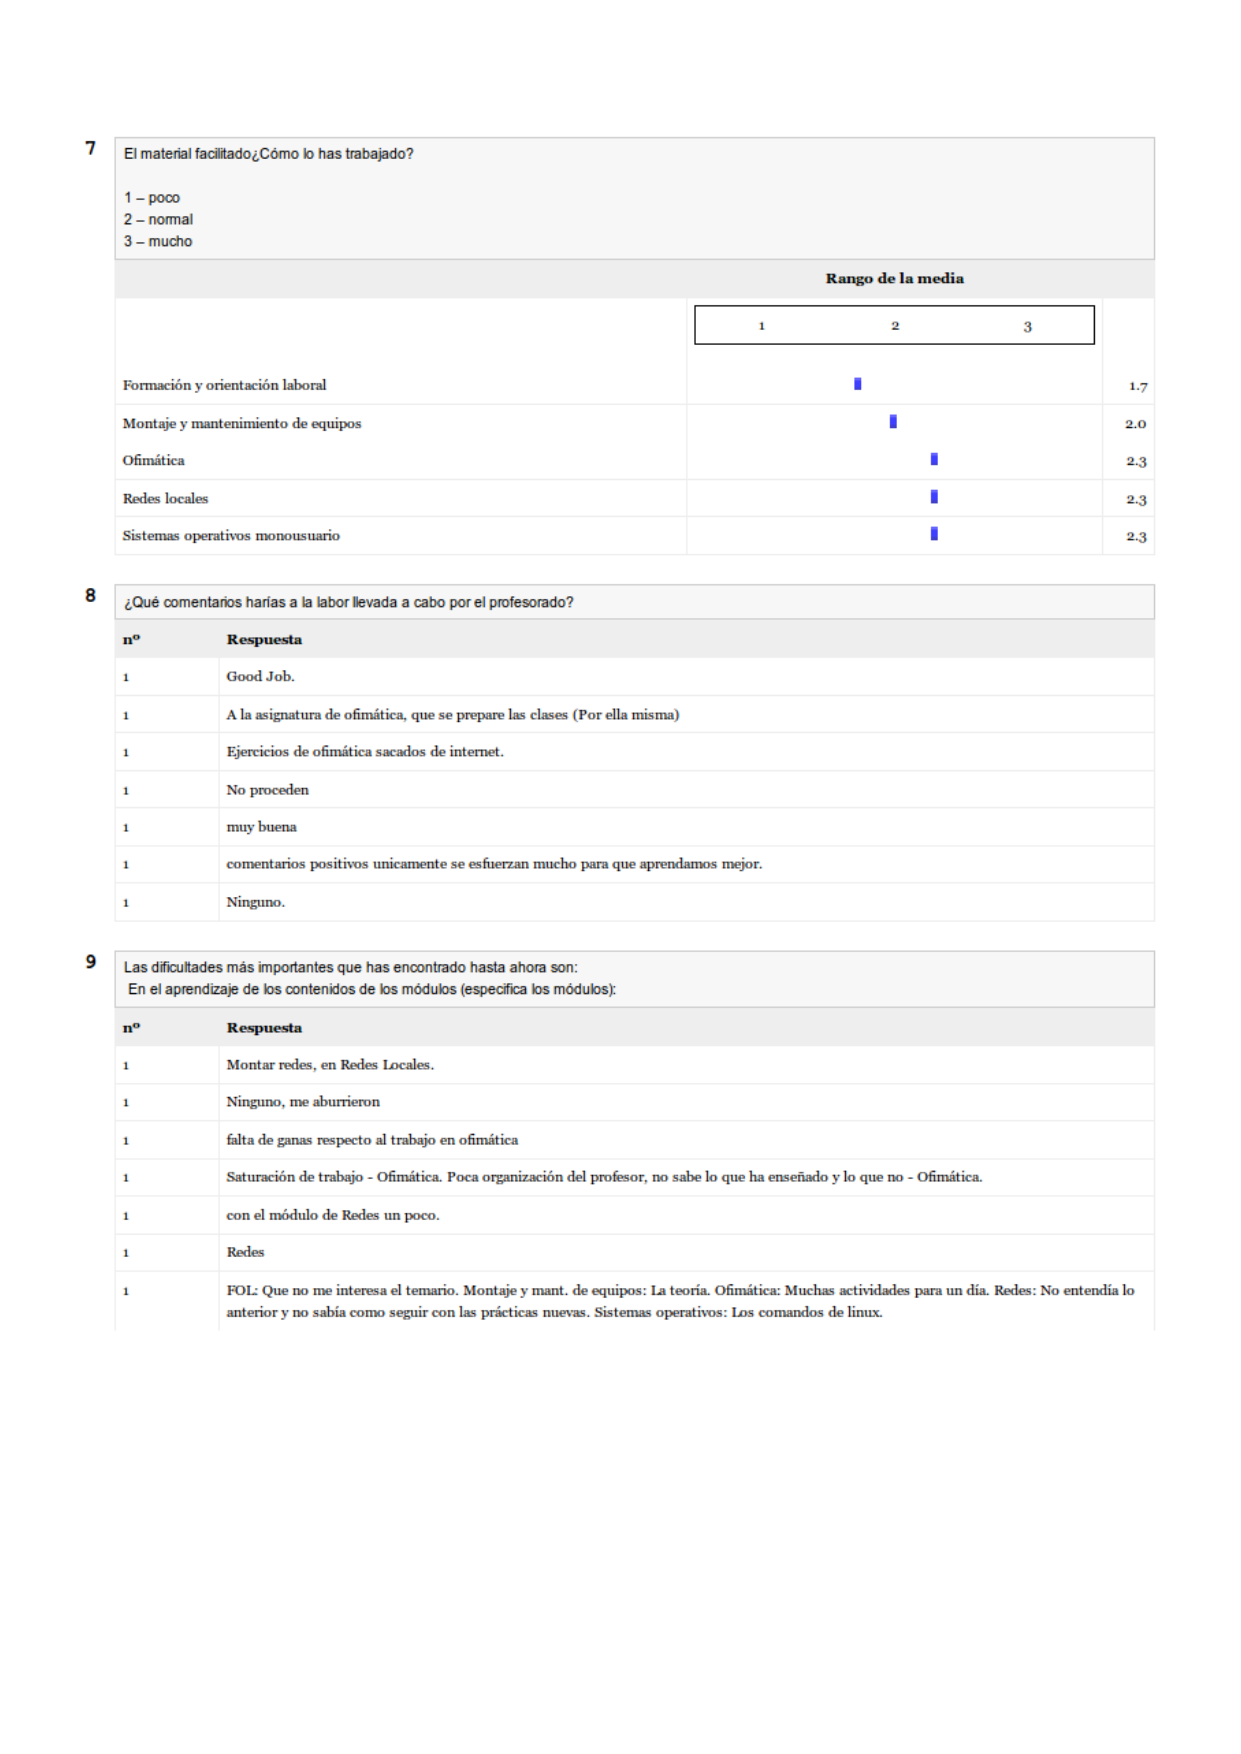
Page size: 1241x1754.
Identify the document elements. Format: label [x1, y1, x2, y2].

picture [75, 118, 1165, 1339]
